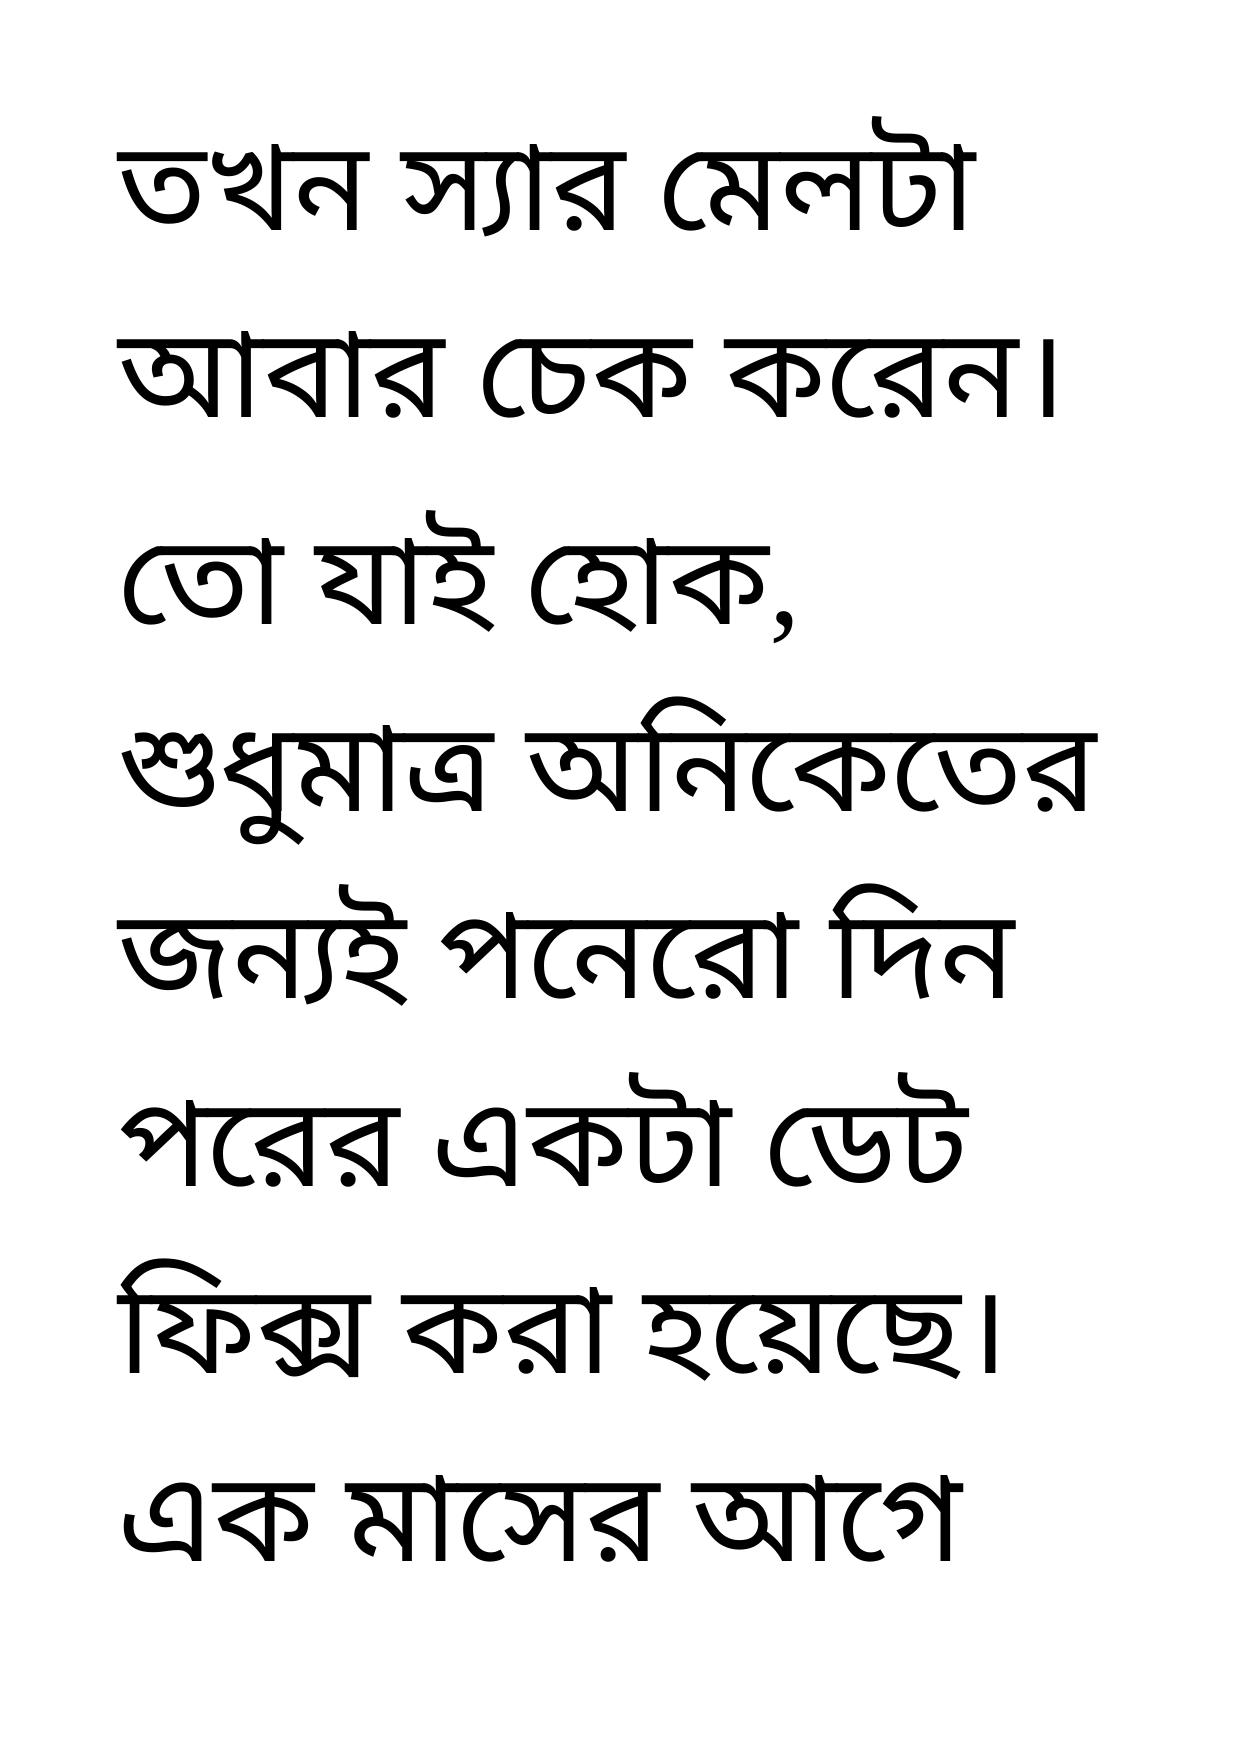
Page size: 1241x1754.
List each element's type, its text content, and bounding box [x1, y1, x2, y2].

text তো যাই হোক, শুধুমাত্র অনিকেতের জন্যই পনেরো দিন পরের একটা ডেট ফিক্স করা হয়েছে। এক মাসের আগে [118, 507, 1122, 1612]
text তখন স্যার মেলটা আবার চেক করেন। [118, 118, 1122, 468]
